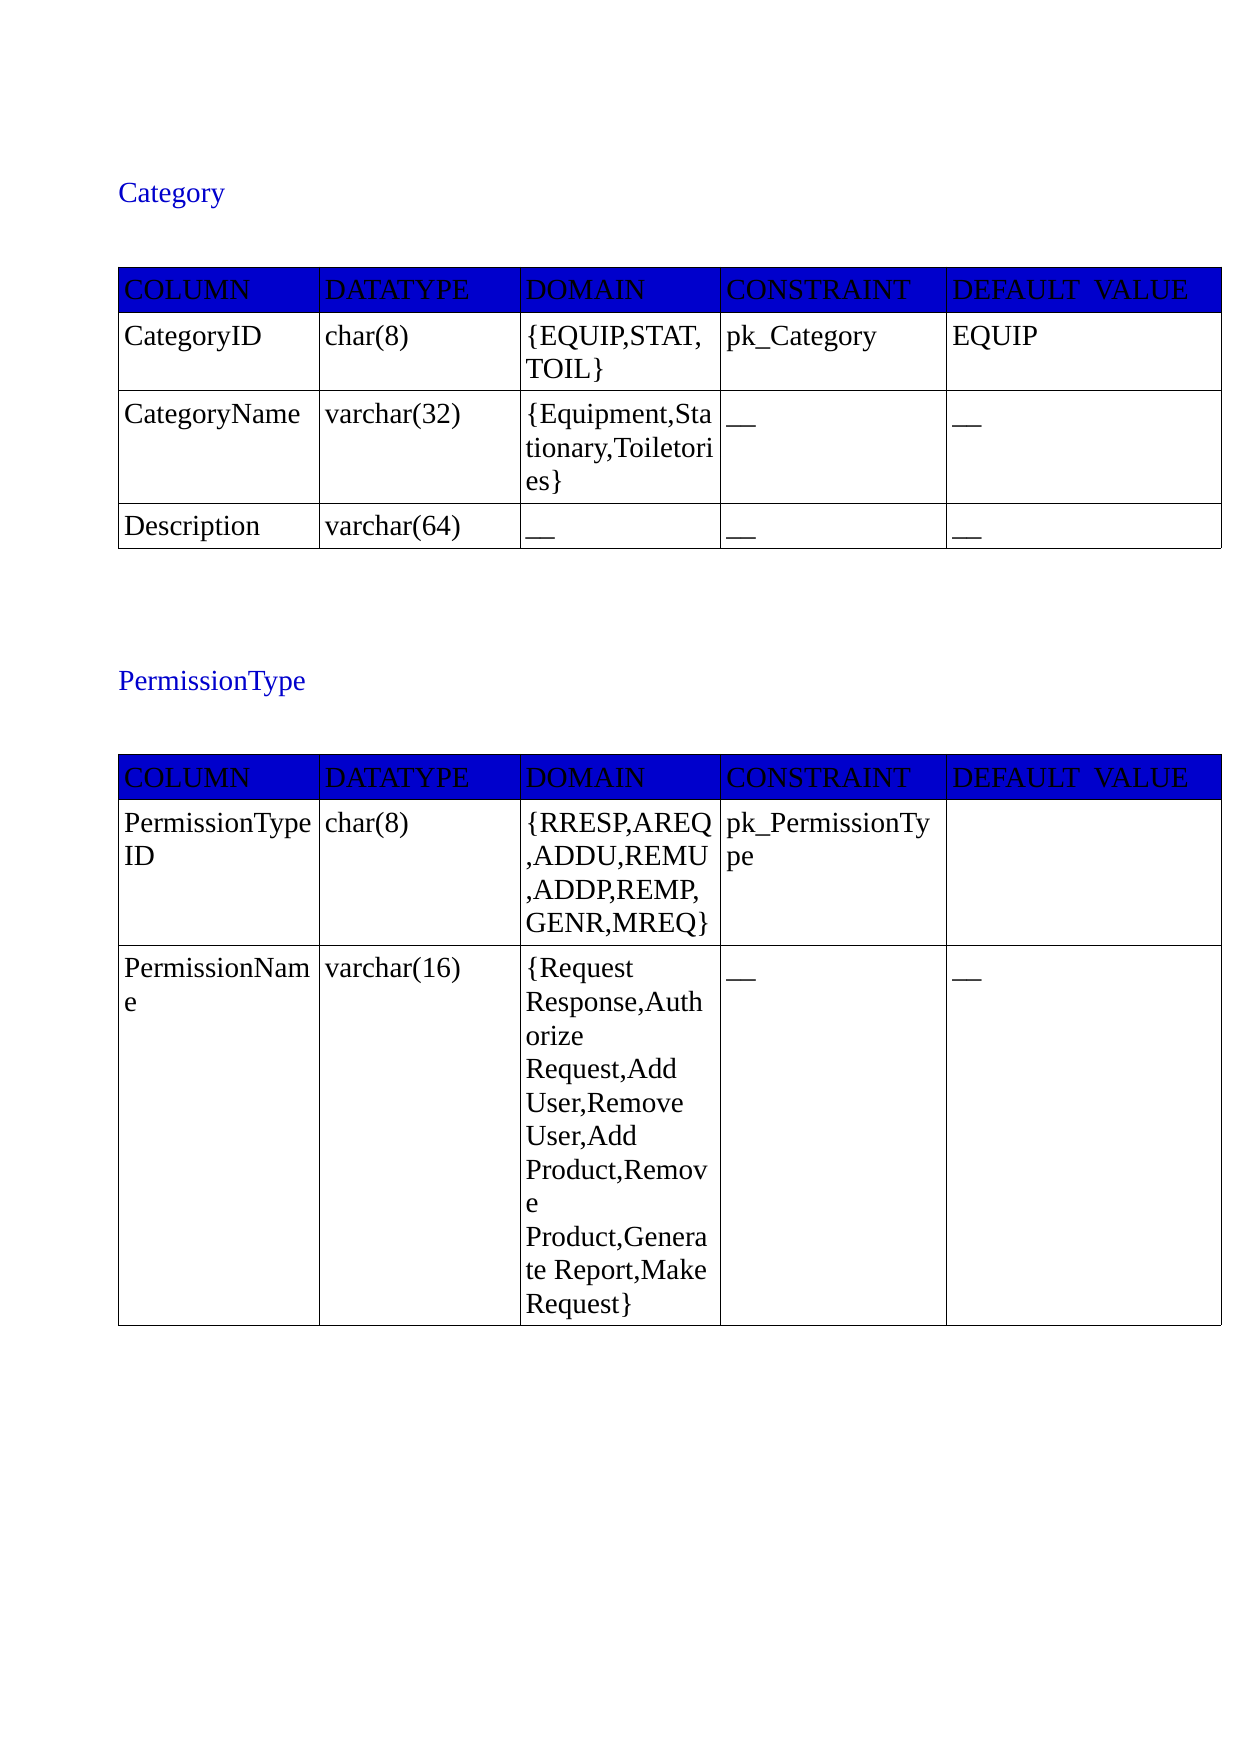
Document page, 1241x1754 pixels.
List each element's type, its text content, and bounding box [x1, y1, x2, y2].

table_header DOMAIN [521, 268, 720, 312]
table_cell __ [947, 391, 1221, 503]
table_cell CategoryID [119, 313, 319, 390]
table_cell __ [521, 504, 720, 548]
table_cell CategoryName [119, 391, 319, 503]
table_cell Description [119, 504, 319, 548]
table_header COLUMN [119, 755, 319, 799]
table_cell pk_PermissionType [721, 800, 946, 945]
table_cell {Request Response,Authorize Request,Add User,Remove User,Add Product,Remove Product,Generate Report,Make Request} [521, 946, 720, 1325]
table_cell __ [721, 391, 946, 503]
table_cell varchar(32) [320, 391, 520, 503]
table_cell EQUIP [947, 313, 1221, 390]
table_cell varchar(16) [320, 946, 520, 1325]
table_cell __ [721, 504, 946, 548]
table_cell PermissionName [119, 946, 319, 1325]
table_header DEFAULT VALUE [947, 268, 1221, 312]
table_cell pk_Category [721, 313, 946, 390]
table_header CONSTRAINT [721, 268, 946, 312]
table_cell varchar(64) [320, 504, 520, 548]
table_header DEFAULT VALUE [947, 755, 1221, 799]
table_cell __ [947, 946, 1221, 1325]
table_header DOMAIN [521, 755, 720, 799]
table_cell [947, 800, 1221, 945]
table_cell char(8) [320, 800, 520, 945]
table_cell __ [947, 504, 1221, 548]
table_cell char(8) [320, 313, 520, 390]
table_cell __ [721, 946, 946, 1325]
table_header COLUMN [119, 268, 319, 312]
table_cell PermissionTypeID [119, 800, 319, 945]
table_header DATATYPE [320, 755, 520, 799]
table_header DATATYPE [320, 268, 520, 312]
table_cell {EQUIP,STAT,TOIL} [521, 313, 720, 390]
text PermissionType [118, 663, 1122, 696]
table_header CONSTRAINT [721, 755, 946, 799]
table_cell {RRESP,AREQ,ADDU,REMU,ADDP,REMP,GENR,MREQ} [521, 800, 720, 945]
table_cell {Equipment,Stationary,Toiletories} [521, 391, 720, 503]
text Category [118, 176, 1122, 209]
